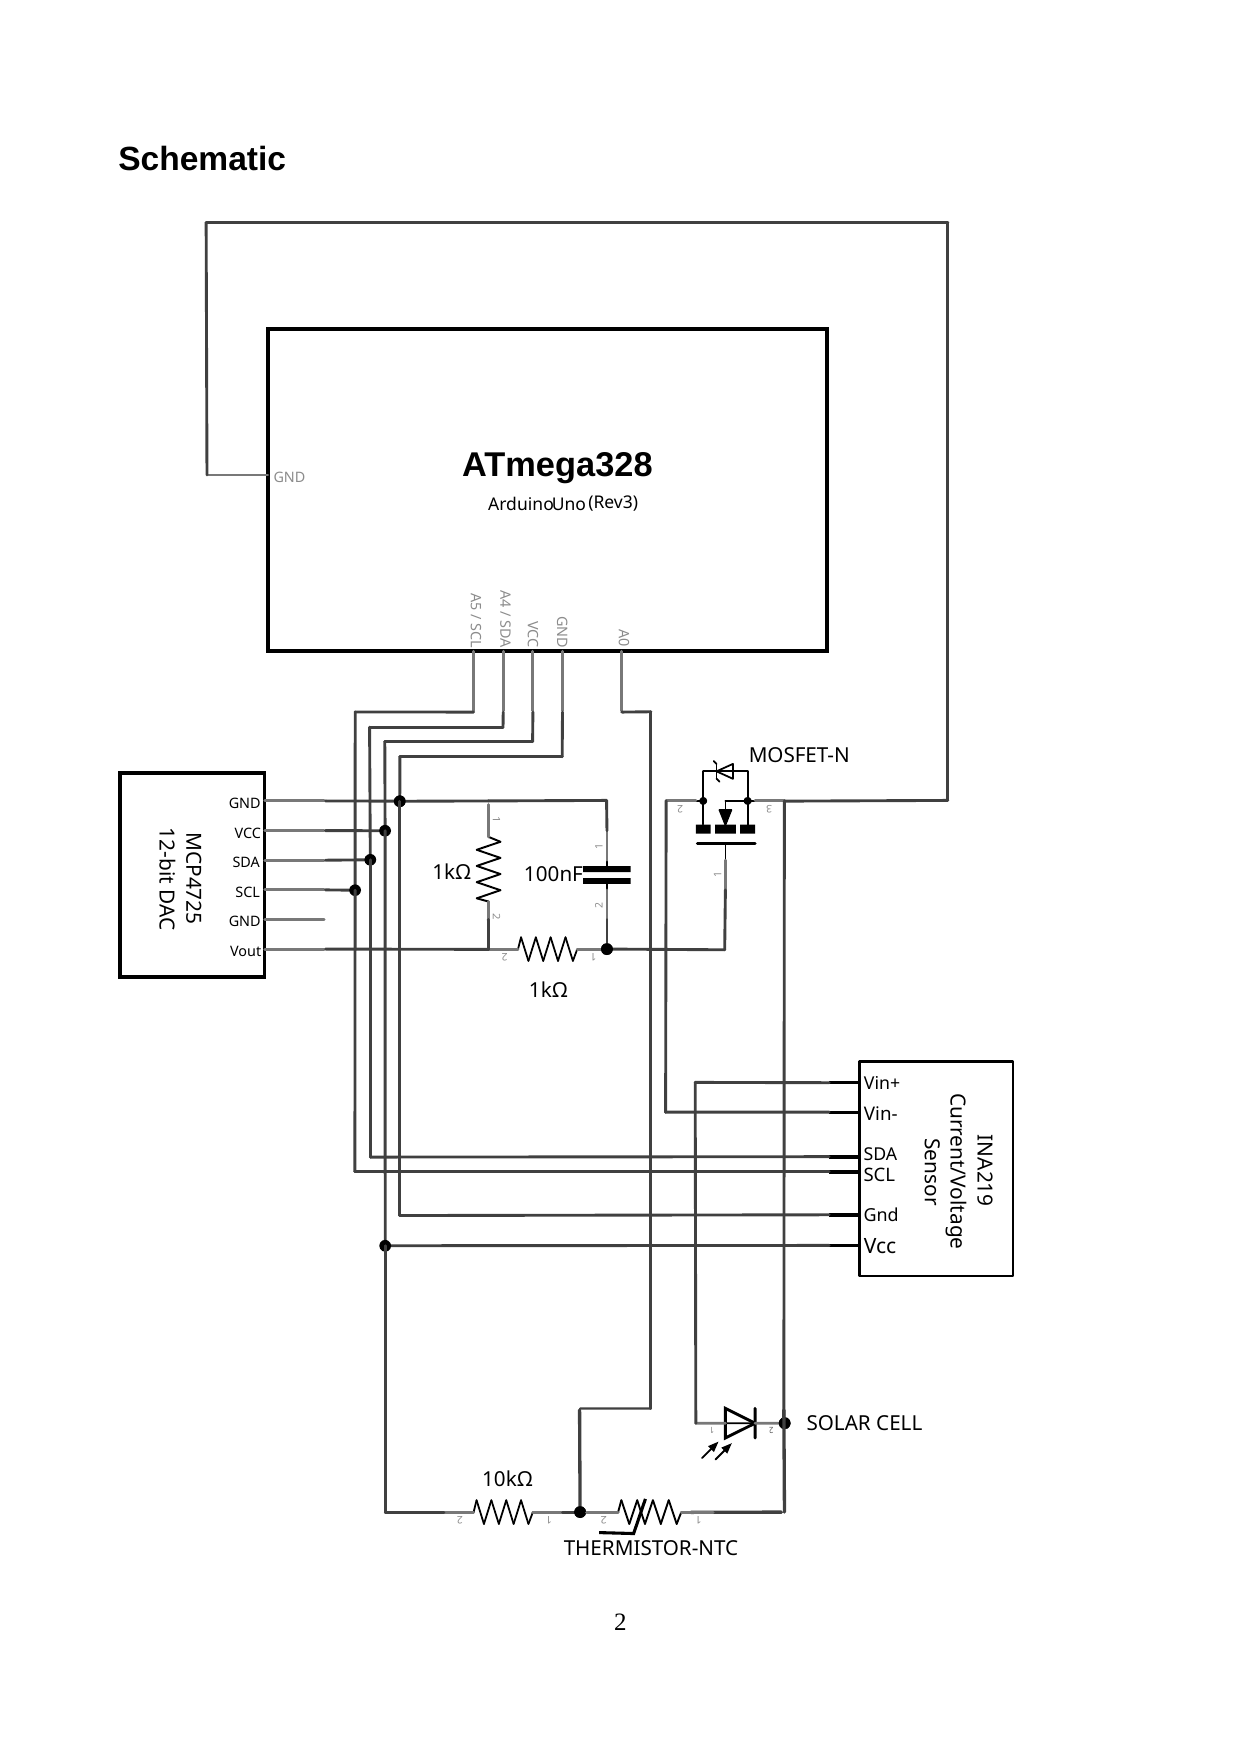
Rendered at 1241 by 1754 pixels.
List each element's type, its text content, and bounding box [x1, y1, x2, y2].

subtitle Schematic [118, 139, 1122, 178]
